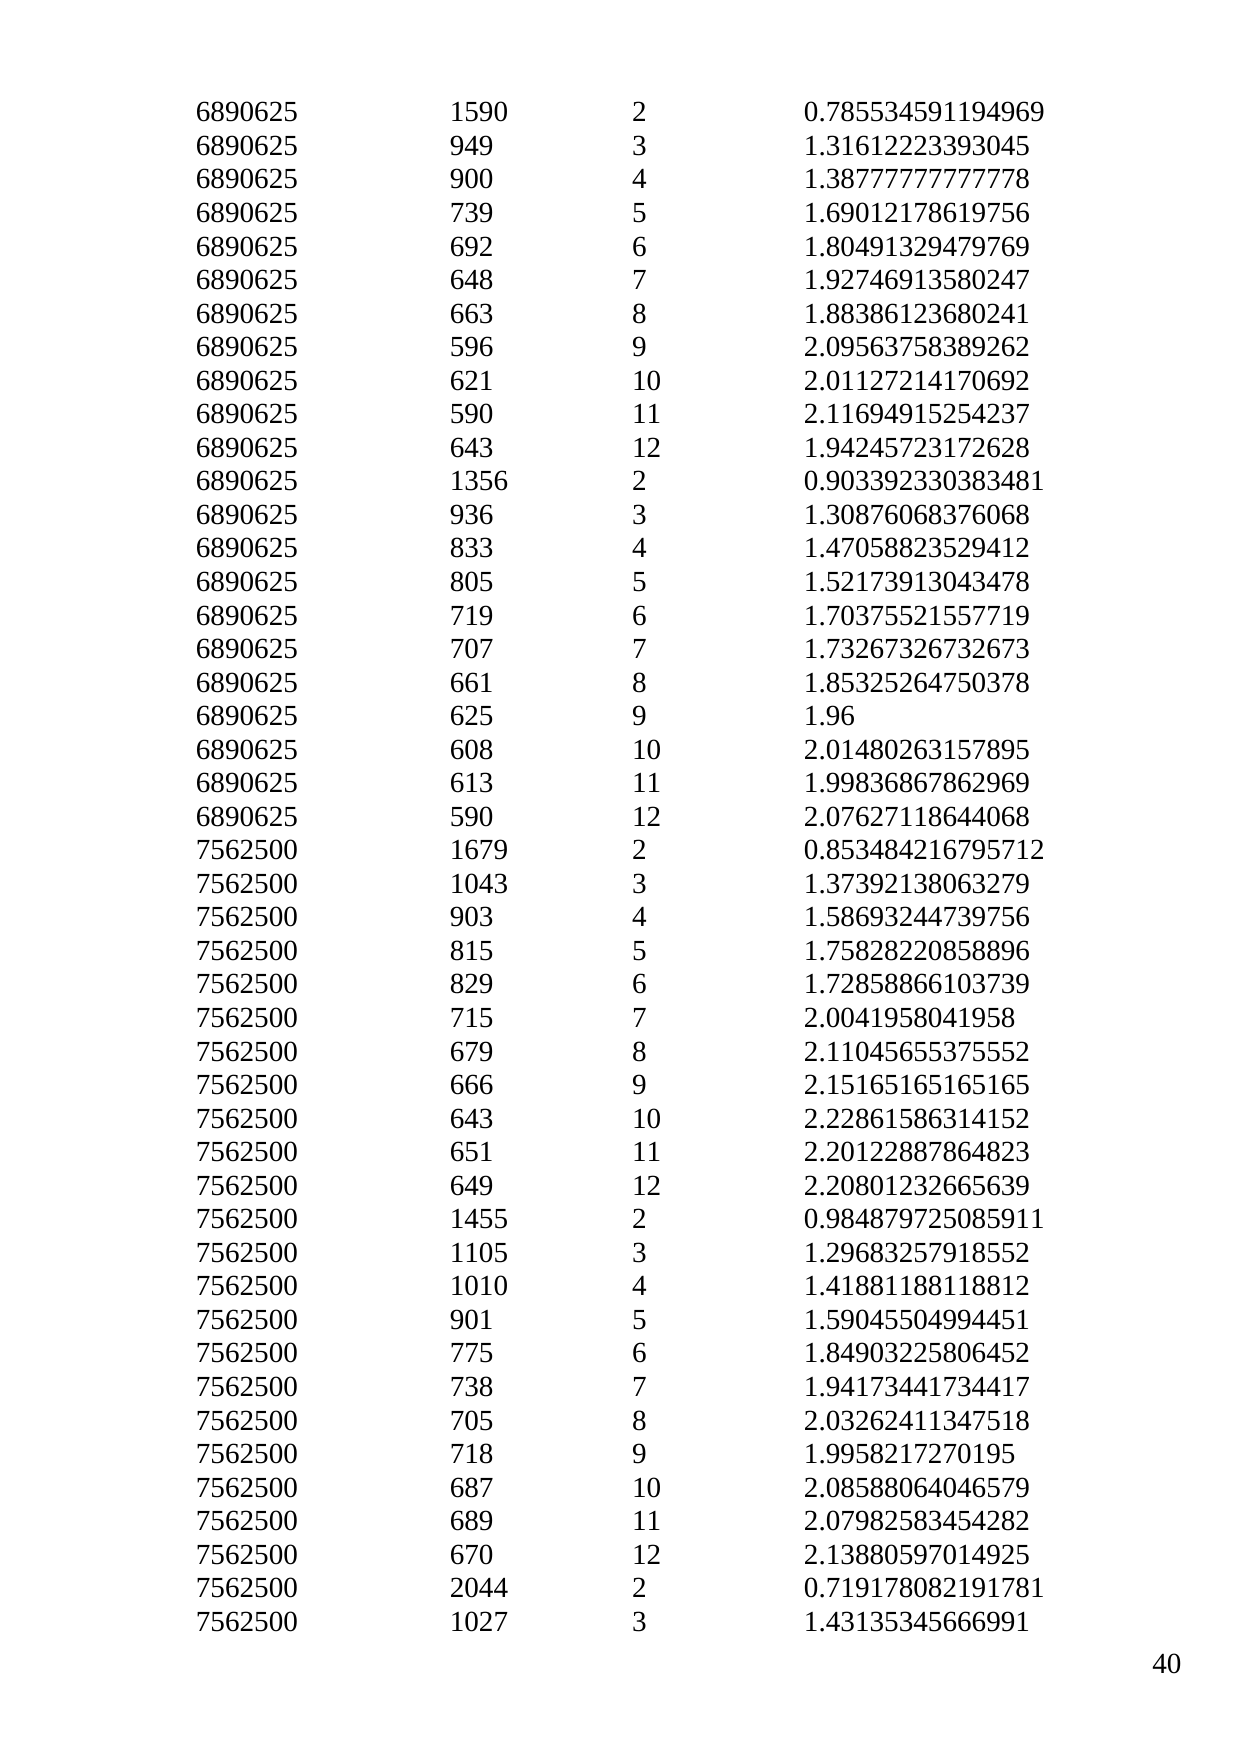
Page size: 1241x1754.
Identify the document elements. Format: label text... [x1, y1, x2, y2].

table_cell 3 [555, 1235, 727, 1268]
table_cell 738 [373, 1369, 555, 1403]
table_cell 4 [555, 1269, 727, 1302]
table_cell 6 [555, 967, 727, 1000]
table_cell 12 [555, 799, 727, 832]
table_cell 7 [555, 1369, 727, 1403]
table_cell 2.03262411347518 [727, 1403, 1116, 1436]
table_cell 2.08588064046579 [727, 1470, 1116, 1503]
table_cell 625 [373, 698, 555, 732]
table_cell 1.88386123680241 [727, 296, 1116, 329]
table_cell 1590 [373, 95, 555, 128]
table_cell 5 [555, 564, 727, 598]
table_cell 7562500 [119, 833, 372, 866]
table_cell 2.07982583454282 [727, 1503, 1116, 1537]
table_cell 7 [555, 262, 727, 296]
table_cell 705 [373, 1403, 555, 1436]
table_cell 1.30876068376068 [727, 497, 1116, 531]
table_cell 719 [373, 598, 555, 631]
table_cell 643 [373, 1101, 555, 1134]
table_cell 0.785534591194969 [727, 95, 1116, 128]
table_cell 7562500 [119, 967, 372, 1000]
table_cell 901 [373, 1302, 555, 1336]
table_cell 775 [373, 1336, 555, 1369]
table_cell 7562500 [119, 933, 372, 967]
table_cell 6890625 [119, 765, 372, 799]
table_cell 9 [555, 329, 727, 363]
table_cell 1.52173913043478 [727, 564, 1116, 598]
table_cell 9 [555, 1436, 727, 1470]
table_cell 590 [373, 396, 555, 430]
table_cell 590 [373, 799, 555, 832]
table_cell 6890625 [119, 531, 372, 564]
table_cell 2 [555, 1201, 727, 1235]
table_cell 7562500 [119, 1034, 372, 1067]
table_cell 2.01480263157895 [727, 732, 1116, 765]
table_cell 663 [373, 296, 555, 329]
table_cell 2 [555, 833, 727, 866]
table_cell 707 [373, 631, 555, 665]
table_cell 689 [373, 1503, 555, 1537]
table_cell 7562500 [119, 1403, 372, 1436]
table_cell 715 [373, 1000, 555, 1034]
table_cell 7562500 [119, 1134, 372, 1168]
table_cell 11 [555, 1503, 727, 1537]
table_cell 1.73267326732673 [727, 631, 1116, 665]
table_cell 6890625 [119, 396, 372, 430]
table_cell 1679 [373, 833, 555, 866]
table_cell 7562500 [119, 1302, 372, 1336]
table_cell 2.13880597014925 [727, 1537, 1116, 1570]
table_cell 12 [555, 430, 727, 463]
table_cell 900 [373, 162, 555, 195]
table_cell 661 [373, 665, 555, 698]
table_cell 7562500 [119, 1168, 372, 1201]
table_cell 7562500 [119, 1201, 372, 1235]
table_cell 11 [555, 765, 727, 799]
table_cell 6890625 [119, 229, 372, 262]
table_cell 1.29683257918552 [727, 1235, 1116, 1268]
table_cell 0.984879725085911 [727, 1201, 1116, 1235]
table_cell 3 [555, 1604, 727, 1637]
table_cell 621 [373, 363, 555, 396]
table_cell 805 [373, 564, 555, 598]
table_cell 6 [555, 598, 727, 631]
table_cell 7562500 [119, 1570, 372, 1604]
table_cell 1356 [373, 464, 555, 497]
table_cell 936 [373, 497, 555, 531]
table_cell 3 [555, 128, 727, 162]
table_cell 613 [373, 765, 555, 799]
table_cell 1.85325264750378 [727, 665, 1116, 698]
table_cell 7562500 [119, 1235, 372, 1268]
table_cell 8 [555, 1403, 727, 1436]
table_cell 5 [555, 933, 727, 967]
table_cell 6890625 [119, 430, 372, 463]
table_cell 1455 [373, 1201, 555, 1235]
table_cell 6890625 [119, 296, 372, 329]
table_cell 7562500 [119, 900, 372, 933]
table_cell 7562500 [119, 1101, 372, 1134]
table_cell 2.01127214170692 [727, 363, 1116, 396]
table_cell 666 [373, 1067, 555, 1101]
table_cell 6890625 [119, 799, 372, 832]
table_cell 679 [373, 1034, 555, 1067]
table_cell 11 [555, 396, 727, 430]
table_cell 0.903392330383481 [727, 464, 1116, 497]
table_cell 596 [373, 329, 555, 363]
table_cell 2 [555, 464, 727, 497]
table_cell 2044 [373, 1570, 555, 1604]
table_cell 7562500 [119, 1470, 372, 1503]
table_cell 7562500 [119, 866, 372, 899]
table_cell 1.94245723172628 [727, 430, 1116, 463]
table_cell 7562500 [119, 1067, 372, 1101]
table_cell 5 [555, 195, 727, 229]
table_cell 1.9958217270195 [727, 1436, 1116, 1470]
table_cell 833 [373, 531, 555, 564]
table_cell 1.43135345666991 [727, 1604, 1116, 1637]
table_cell 649 [373, 1168, 555, 1201]
table_cell 6890625 [119, 665, 372, 698]
table_cell 1.84903225806452 [727, 1336, 1116, 1369]
table_cell 0.719178082191781 [727, 1570, 1116, 1604]
table_cell 2 [555, 1570, 727, 1604]
table_cell 6 [555, 1336, 727, 1369]
table_cell 10 [555, 732, 727, 765]
table_cell 1.70375521557719 [727, 598, 1116, 631]
table_cell 687 [373, 1470, 555, 1503]
table_cell 7562500 [119, 1369, 372, 1403]
table_cell 1.96 [727, 698, 1116, 732]
table_cell 7562500 [119, 1000, 372, 1034]
table_cell 8 [555, 665, 727, 698]
table_cell 1.94173441734417 [727, 1369, 1116, 1403]
table_cell 1.99836867862969 [727, 765, 1116, 799]
table_cell 6890625 [119, 698, 372, 732]
table_cell 2.07627118644068 [727, 799, 1116, 832]
table_cell 8 [555, 1034, 727, 1067]
table_cell 1.38777777777778 [727, 162, 1116, 195]
table_cell 1043 [373, 866, 555, 899]
table_cell 6890625 [119, 598, 372, 631]
table_cell 5 [555, 1302, 727, 1336]
table_cell 6890625 [119, 95, 372, 128]
table_cell 608 [373, 732, 555, 765]
table_cell 4 [555, 162, 727, 195]
table_cell 1.31612223393045 [727, 128, 1116, 162]
table_cell 6890625 [119, 564, 372, 598]
table_cell 9 [555, 1067, 727, 1101]
table_cell 10 [555, 363, 727, 396]
table_cell 6 [555, 229, 727, 262]
table_cell 692 [373, 229, 555, 262]
table_cell 1.80491329479769 [727, 229, 1116, 262]
table_cell 903 [373, 900, 555, 933]
table_cell 648 [373, 262, 555, 296]
table_cell 3 [555, 497, 727, 531]
table_cell 670 [373, 1537, 555, 1570]
table_cell 2.20122887864823 [727, 1134, 1116, 1168]
table_cell 829 [373, 967, 555, 1000]
table_cell 6890625 [119, 329, 372, 363]
table_cell 2.22861586314152 [727, 1101, 1116, 1134]
table_cell 7562500 [119, 1269, 372, 1302]
table_cell 12 [555, 1537, 727, 1570]
table_cell 643 [373, 430, 555, 463]
table_cell 6890625 [119, 128, 372, 162]
table_cell 2.20801232665639 [727, 1168, 1116, 1201]
table_cell 10 [555, 1470, 727, 1503]
table_cell 949 [373, 128, 555, 162]
table_cell 7562500 [119, 1537, 372, 1570]
table_cell 12 [555, 1168, 727, 1201]
table_cell 1.72858866103739 [727, 967, 1116, 1000]
table_cell 1.47058823529412 [727, 531, 1116, 564]
table_cell 1.59045504994451 [727, 1302, 1116, 1336]
table_cell 7562500 [119, 1436, 372, 1470]
table_cell 2.11045655375552 [727, 1034, 1116, 1067]
table_cell 2.15165165165165 [727, 1067, 1116, 1101]
table_cell 6890625 [119, 262, 372, 296]
table_cell 6890625 [119, 363, 372, 396]
table_cell 7 [555, 631, 727, 665]
table_cell 6890625 [119, 464, 372, 497]
table_cell 1.69012178619756 [727, 195, 1116, 229]
table_cell 1.75828220858896 [727, 933, 1116, 967]
table_cell 2.09563758389262 [727, 329, 1116, 363]
table_cell 1.41881188118812 [727, 1269, 1116, 1302]
table_cell 1.92746913580247 [727, 262, 1116, 296]
table_cell 1010 [373, 1269, 555, 1302]
table_cell 7562500 [119, 1604, 372, 1637]
table_cell 10 [555, 1101, 727, 1134]
table_cell 815 [373, 933, 555, 967]
table_cell 739 [373, 195, 555, 229]
table_cell 6890625 [119, 631, 372, 665]
table_cell 7562500 [119, 1336, 372, 1369]
table_cell 7 [555, 1000, 727, 1034]
table_cell 6890625 [119, 162, 372, 195]
table_cell 1027 [373, 1604, 555, 1637]
table_cell 8 [555, 296, 727, 329]
table_cell 3 [555, 866, 727, 899]
table_cell 1.58693244739756 [727, 900, 1116, 933]
table_cell 6890625 [119, 497, 372, 531]
table_cell 1105 [373, 1235, 555, 1268]
table_cell 2.11694915254237 [727, 396, 1116, 430]
table_cell 2.0041958041958 [727, 1000, 1116, 1034]
table_cell 651 [373, 1134, 555, 1168]
table_cell 1.37392138063279 [727, 866, 1116, 899]
table_cell 9 [555, 698, 727, 732]
table_cell 2 [555, 95, 727, 128]
table_cell 6890625 [119, 195, 372, 229]
table_cell 6890625 [119, 732, 372, 765]
table_cell 11 [555, 1134, 727, 1168]
table_cell 4 [555, 900, 727, 933]
table_cell 4 [555, 531, 727, 564]
table_cell 718 [373, 1436, 555, 1470]
table_cell 0.853484216795712 [727, 833, 1116, 866]
table_cell 7562500 [119, 1503, 372, 1537]
